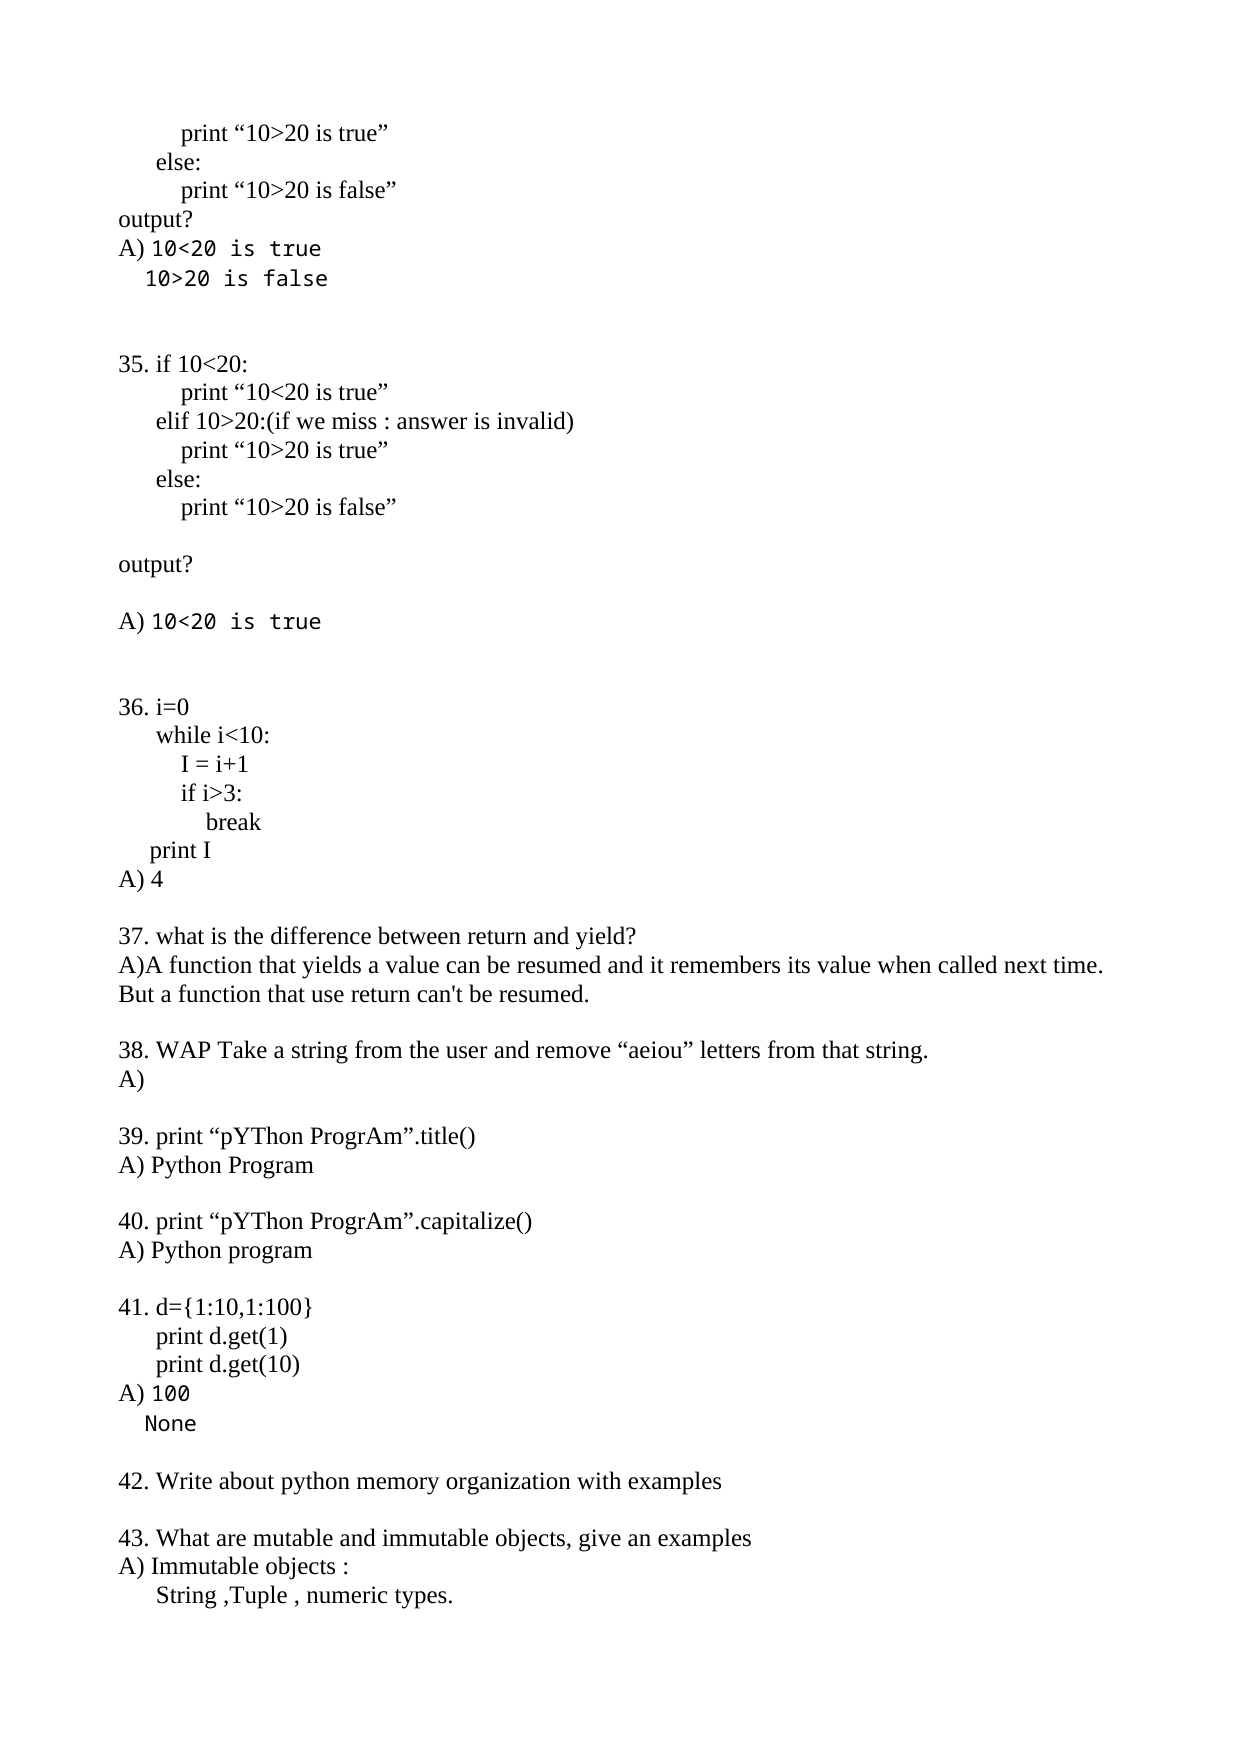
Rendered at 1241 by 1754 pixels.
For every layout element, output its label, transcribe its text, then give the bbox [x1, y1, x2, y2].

text elif 10>20:(if we miss : answer is invalid) [118, 406, 1122, 435]
text 35. if 10<20: [118, 349, 1122, 377]
text A)A function that yields a value can be resumed and it remembers its value when called next time. But a function that use return can't be resumed. [118, 950, 1122, 1007]
text print d.get(10) [118, 1349, 1122, 1378]
text A) 100 [118, 1378, 1122, 1408]
text print “10>20 is false” [118, 176, 1122, 204]
text 37. what is the difference between return and yield? [118, 921, 1122, 950]
text 41. d={1:10,1:100} [118, 1292, 1122, 1321]
text 40. print “pYThon ProgrAm”.capitalize() [118, 1206, 1122, 1235]
text print “10>20 is false” [118, 492, 1122, 521]
text A) 10<20 is true [118, 233, 1122, 263]
text 38. WAP Take a string from the user and remove “aeiou” letters from that string. [118, 1035, 1122, 1064]
text output? [118, 549, 1122, 578]
text A) Python Program [118, 1150, 1122, 1178]
text 42. Write about python memory organization with examples [118, 1466, 1122, 1494]
text 36. i=0 [118, 692, 1122, 721]
text I = i+1 [118, 749, 1122, 778]
text None [118, 1408, 1122, 1438]
text 10>20 is false [118, 263, 1122, 293]
text 39. print “pYThon ProgrAm”.title() [118, 1121, 1122, 1150]
text while i<10: [118, 721, 1122, 749]
text if i>3: [118, 778, 1122, 807]
text A) Immutable objects : [118, 1551, 1122, 1580]
text A) 4 [118, 864, 1122, 893]
text else: [118, 147, 1122, 176]
text print d.get(1) [118, 1321, 1122, 1349]
text print “10<20 is true” [118, 377, 1122, 406]
text print “10>20 is true” [118, 118, 1122, 147]
text String ,Tuple , numeric types. [118, 1580, 1122, 1609]
text else: [118, 464, 1122, 492]
text print “10>20 is true” [118, 435, 1122, 464]
text output? [118, 204, 1122, 233]
text 43. What are mutable and immutable objects, give an examples [118, 1523, 1122, 1551]
text break [118, 807, 1122, 836]
text A) Python program [118, 1235, 1122, 1264]
text A) [118, 1064, 1122, 1093]
text print I [118, 836, 1122, 864]
text A) 10<20 is true [118, 606, 1122, 636]
